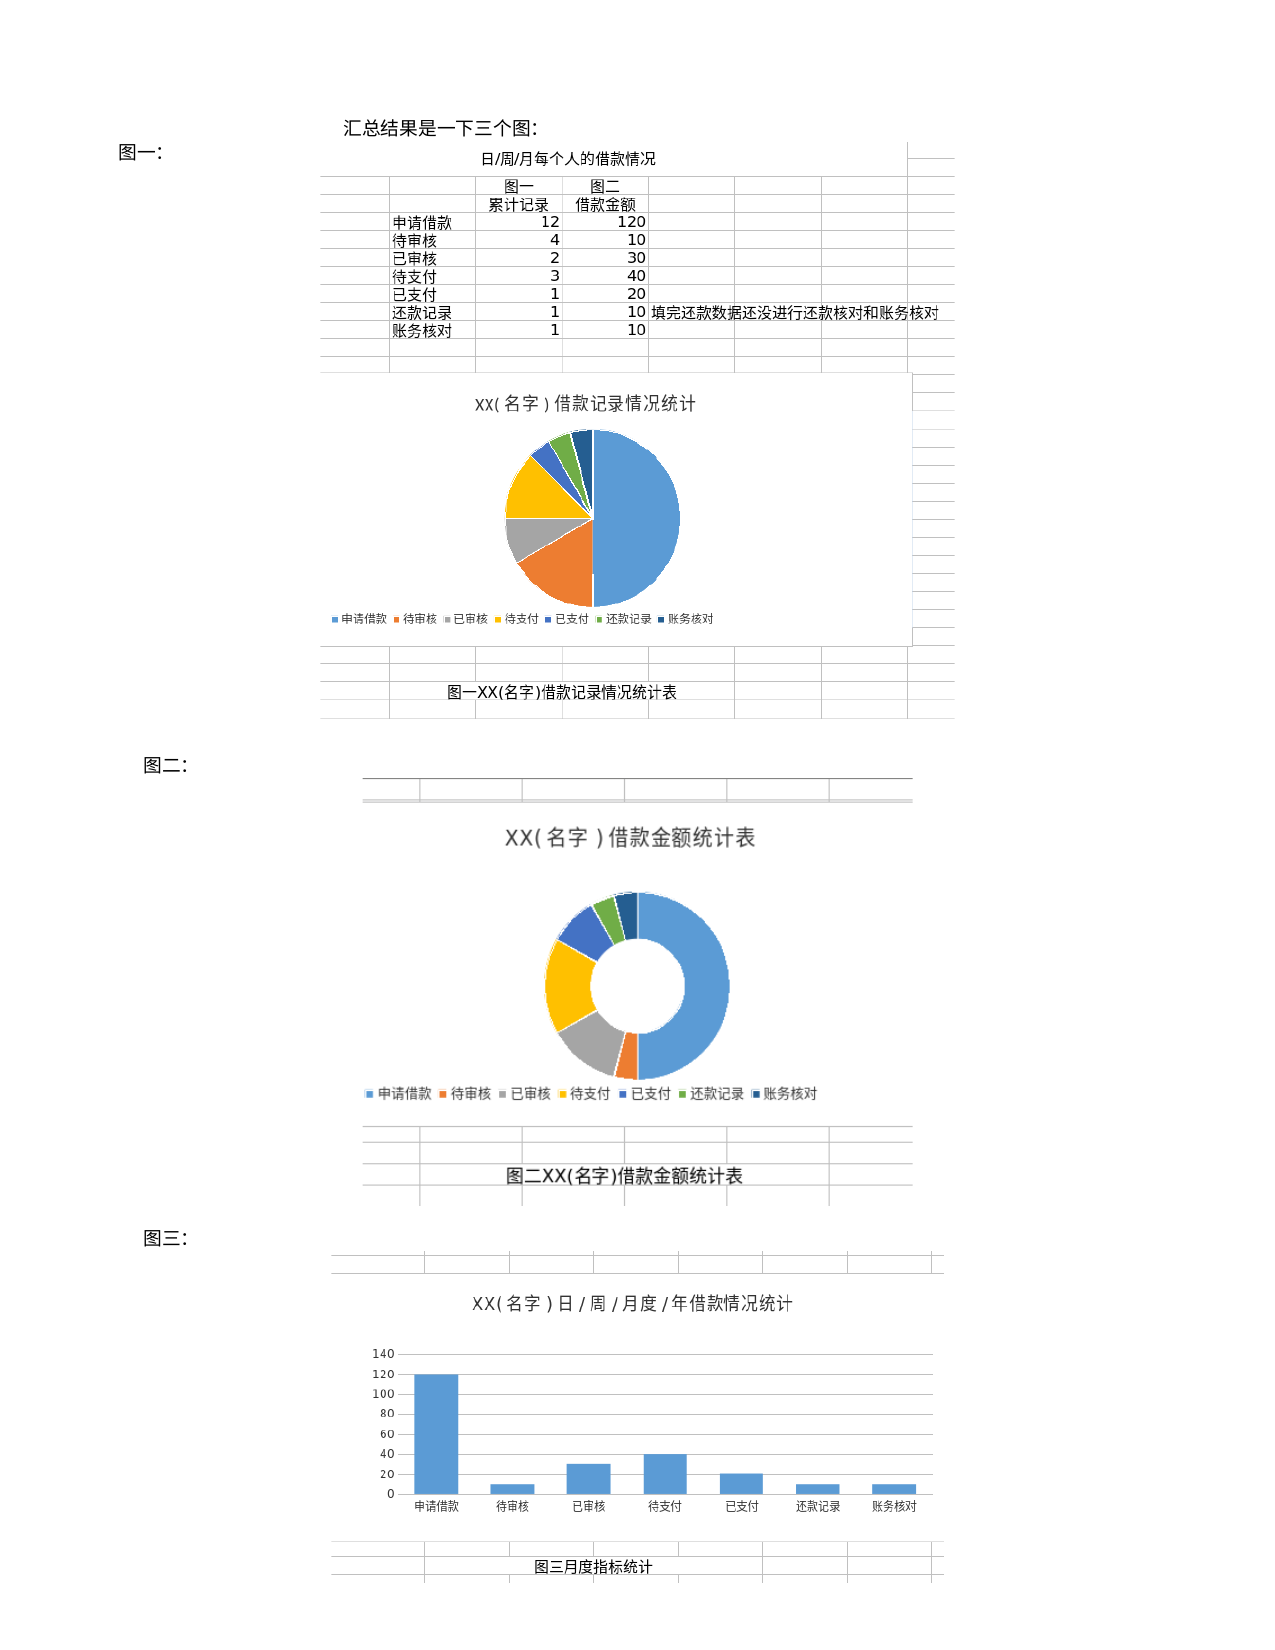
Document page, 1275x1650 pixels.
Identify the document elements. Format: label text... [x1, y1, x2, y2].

text 图二： [118, 755, 1157, 778]
picture [331, 1251, 944, 1583]
text 图三： [118, 1228, 1157, 1252]
text [955, 142, 1157, 163]
picture [320, 142, 955, 719]
text 图一： [118, 142, 320, 163]
text 汇总结果是一下三个图： [118, 118, 1157, 142]
picture [362, 778, 913, 1206]
